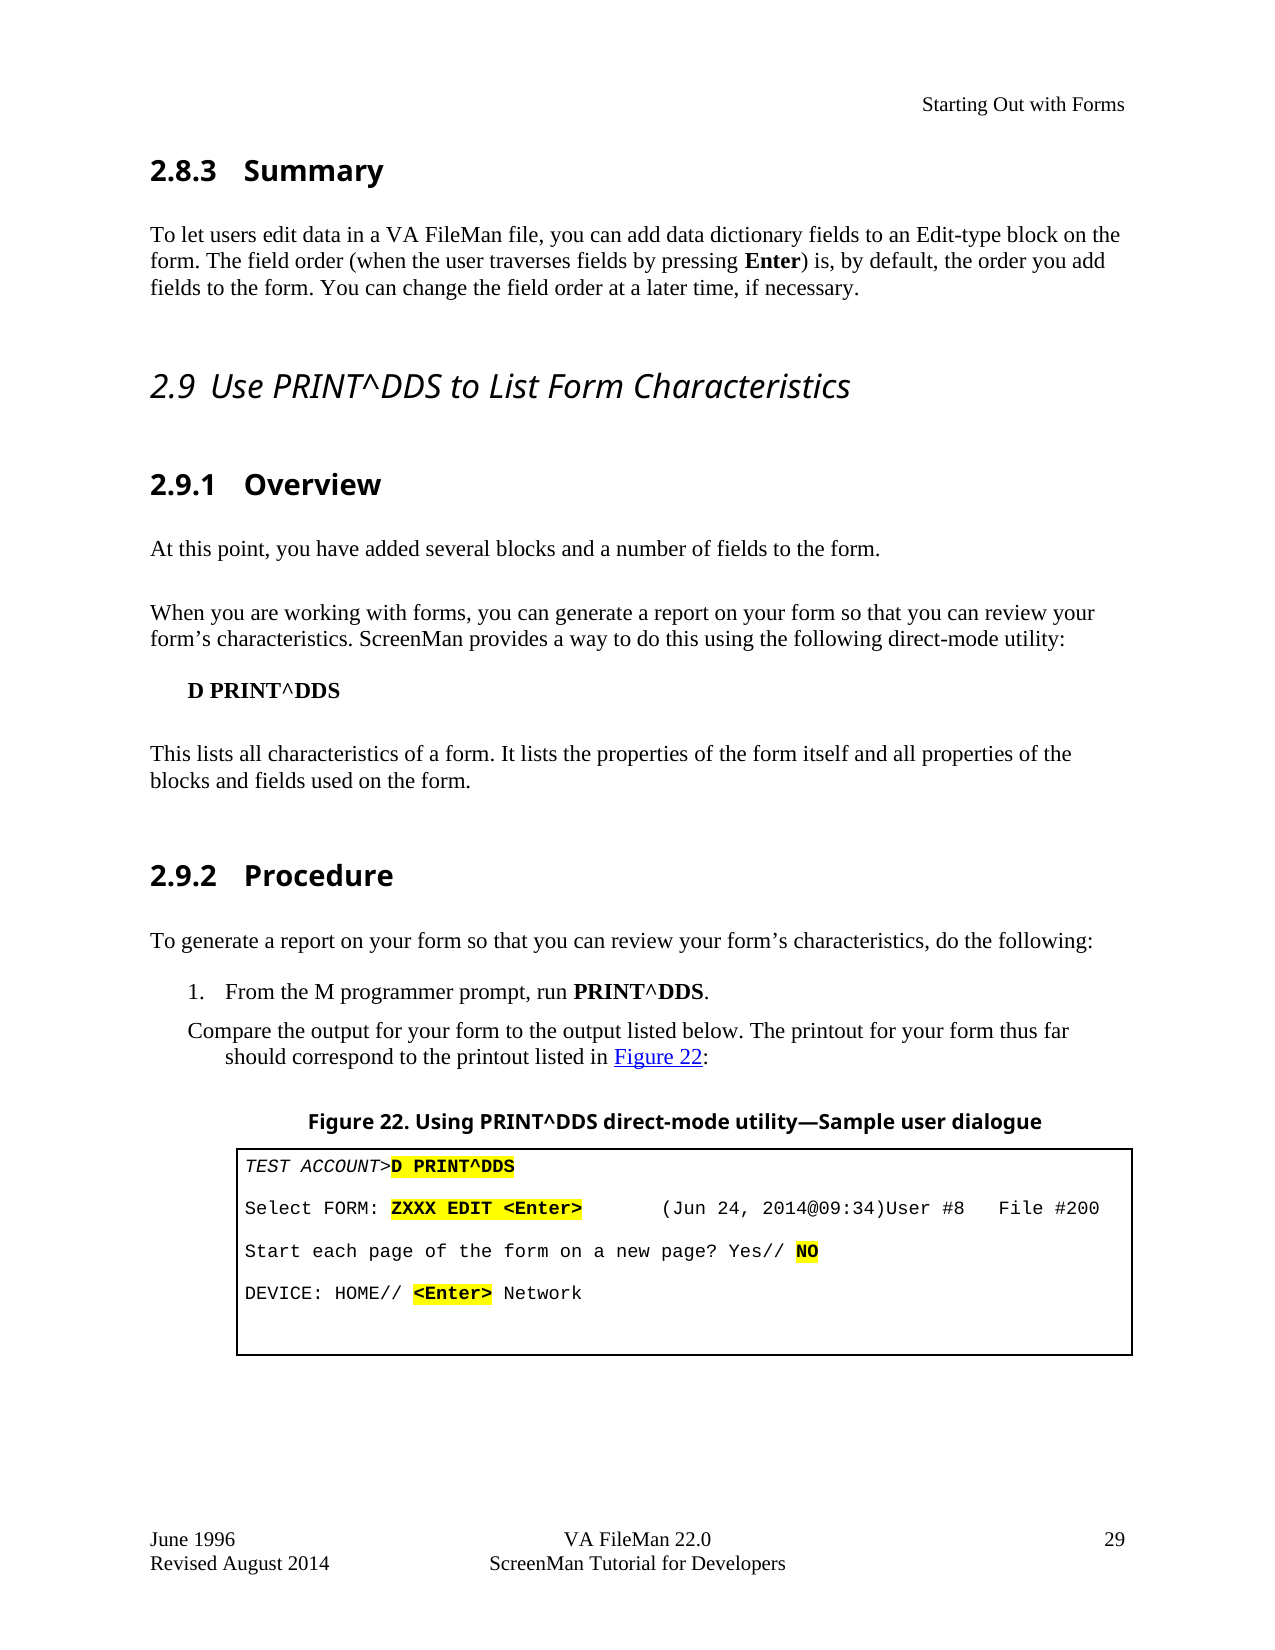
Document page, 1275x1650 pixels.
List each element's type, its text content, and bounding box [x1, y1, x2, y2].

text DEVICE: HOME// <Enter> Network [238, 1276, 1131, 1305]
text This lists all characteristics of a form. It lists the properties of the form itself and all properties of the blocks and fields used on the form. [150, 741, 1125, 793]
text D PRINT^DDS [187, 677, 1125, 703]
subtitle Use PRINT^DDS to List Form Characteristics [150, 362, 1125, 408]
text To generate a report on your form so that you can review your form’s characteristics, do the following: [150, 927, 1125, 953]
text To let users edit data in a VA FileMan file, you can add data dictionary fields to an Edit-type block on the form. The field order (when the user traverses fields by pressing Enter) is, by default, the order you add fields to the form. You can change the field order at a later time, if necessary. [150, 221, 1125, 300]
text TEST ACCOUNT>D PRINT^DDS [238, 1150, 1131, 1178]
text Start each page of the form on a new page? Yes// NO [238, 1233, 1131, 1263]
subtitle Procedure [150, 856, 1125, 895]
subtitle Overview [150, 464, 1125, 504]
text Select FORM: ZXXX EDIT <Enter> (Jun 24, 2014@09:34)User #8 File #200 [238, 1191, 1131, 1220]
list From the M programmer prompt, run PRINT^DDS. [187, 978, 1125, 1004]
subtitle Summary [150, 150, 1125, 190]
list Compare the output for your form to the output listed below. The printout for your form thus far should correspond to the printout listed in Figure 22: [187, 1017, 1125, 1069]
text Figure 22. Using PRINT^DDS direct-mode utility—Sample user dialogue [225, 1107, 1125, 1136]
text When you are working with forms, you can generate a report on your form so that you can review your form’s characteristics. ScreenMan provides a way to do this using the following direct-mode utility: [150, 599, 1125, 652]
text At this point, you have added several blocks and a number of fields to the form. [150, 535, 1125, 561]
